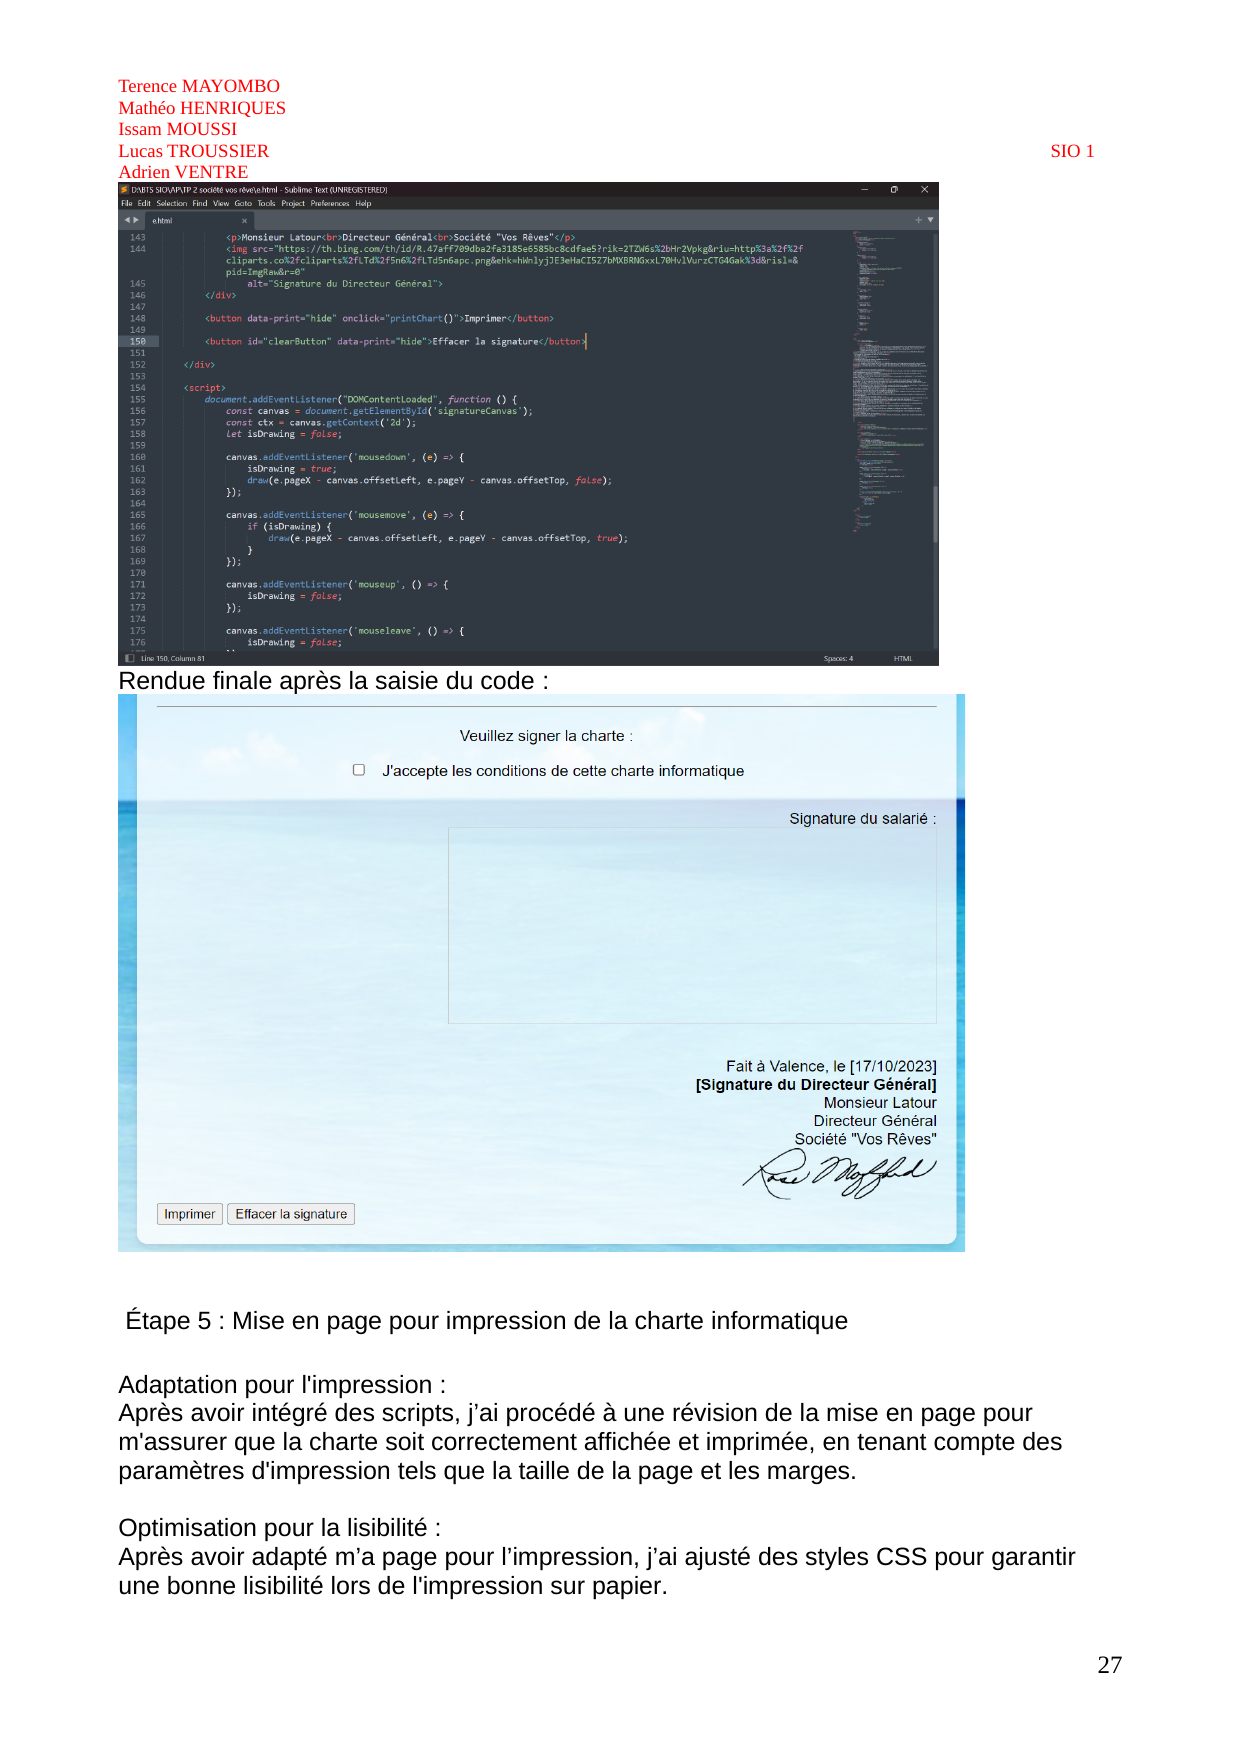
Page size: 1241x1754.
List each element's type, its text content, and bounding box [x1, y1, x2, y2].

text Optimisation pour la lisibilité : [118, 1513, 1122, 1542]
text Après avoir adapté m’a page pour l’impression, j’ai ajusté des styles CSS pour garantir une bonne lisibilité lors de l'impression sur papier. [118, 1542, 1122, 1599]
text Adaptation pour l'impression : [118, 1369, 1122, 1398]
text Rendue finale après la saisie du code : [118, 666, 1122, 695]
text Après avoir intégré des scripts, j’ai procédé à une révision de la mise en page pour m'assurer que la charte soit correctement affichée et imprimée, en tenant compte des paramètres d'impression tels que la taille de la page et les marges. [118, 1398, 1122, 1484]
subtitle Étape 5 : Mise en page pour impression de la charte informatique [118, 1306, 1122, 1334]
